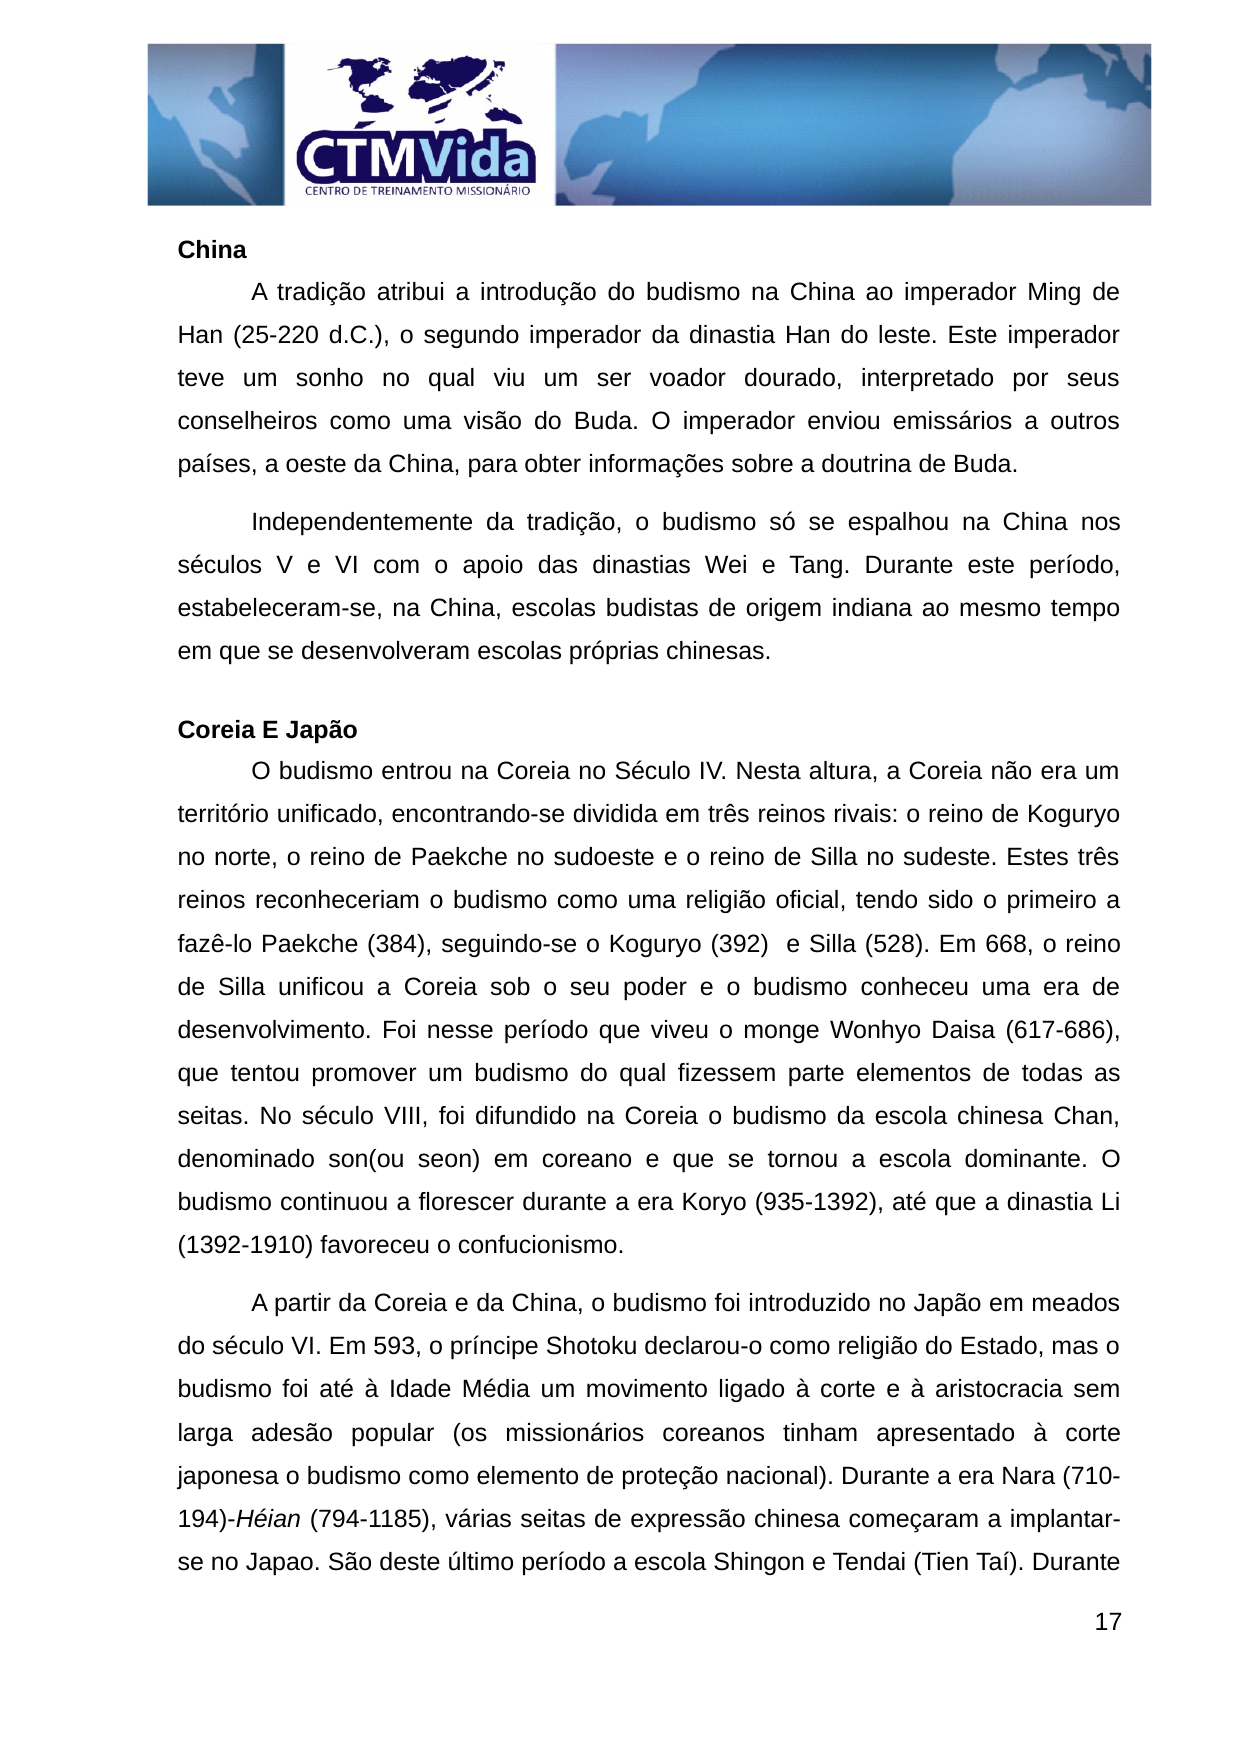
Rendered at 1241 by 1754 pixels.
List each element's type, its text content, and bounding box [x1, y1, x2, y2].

subtitle China [177, 235, 1122, 264]
subtitle Coreia e Japão [177, 715, 1122, 743]
text O budismo entrou na Coreia no Século IV. Nesta altura, a Coreia não era um território unificado, encontrando-se dividida em três reinos rivais: o reino de Koguryo no norte, o reino de Paekche no sudoeste e o reino de Silla no sudeste. Estes três reinos reconheceriam o budismo como uma religião oficial, tendo sido o primeiro a fazê-lo Paekche (384), seguindo-se o Koguryo (392) e Silla (528). Em 668, o reino de Silla unificou a Coreia sob o seu poder e o budismo conheceu uma era de desenvolvimento. Foi nesse período que viveu o monge Wonhyo Daisa (617-686), que tentou promover um budismo do qual fizessem parte elementos de todas as seitas. No século VIII, foi difundido na Coreia o budismo da escola chinesa Chan, denominado son(ou seon) em coreano e que se tornou a escola dominante. O budismo continuou a florescer durante a era Koryo (935-1392), até que a dinastia Li (1392-1910) favoreceu o confucionismo. [177, 756, 1122, 1259]
text A partir da Coreia e da China, o budismo foi introduzido no Japão em meados do século VI. Em 593, o príncipe Shotoku declarou-o como religião do Estado, mas o budismo foi até à Idade Média um movimento ligado à corte e à aristocracia sem larga adesão popular (os missionários coreanos tinham apresentado à corte japonesa o budismo como elemento de proteção nacional). Durante a era Nara (710-194)-Héian (794-1185), várias seitas de expressão chinesa começaram a implantar-se no Japao. São deste último período a escola Shingon e Tendai (Tien Taí). Durante [177, 1288, 1122, 1576]
text A tradição atribui a introdução do budismo na China ao imperador Ming de Han (25-220 d.C.), o segundo imperador da dinastia Han do leste. Este imperador teve um sonho no qual viu um ser voador dourado, interpretado por seus conselheiros como uma visão do Buda. O imperador enviou emissários a outros países, a oeste da China, para obter informações sobre a doutrina de Buda. [177, 277, 1122, 478]
picture [147, 43, 1152, 206]
text Independentemente da tradição, o budismo só se espalhou na China nos séculos V e VI com o apoio das dinastias Wei e Tang. Durante este período, estabeleceram-se, na China, escolas budistas de origem indiana ao mesmo tempo em que se desenvolveram escolas próprias chinesas. [177, 507, 1122, 665]
